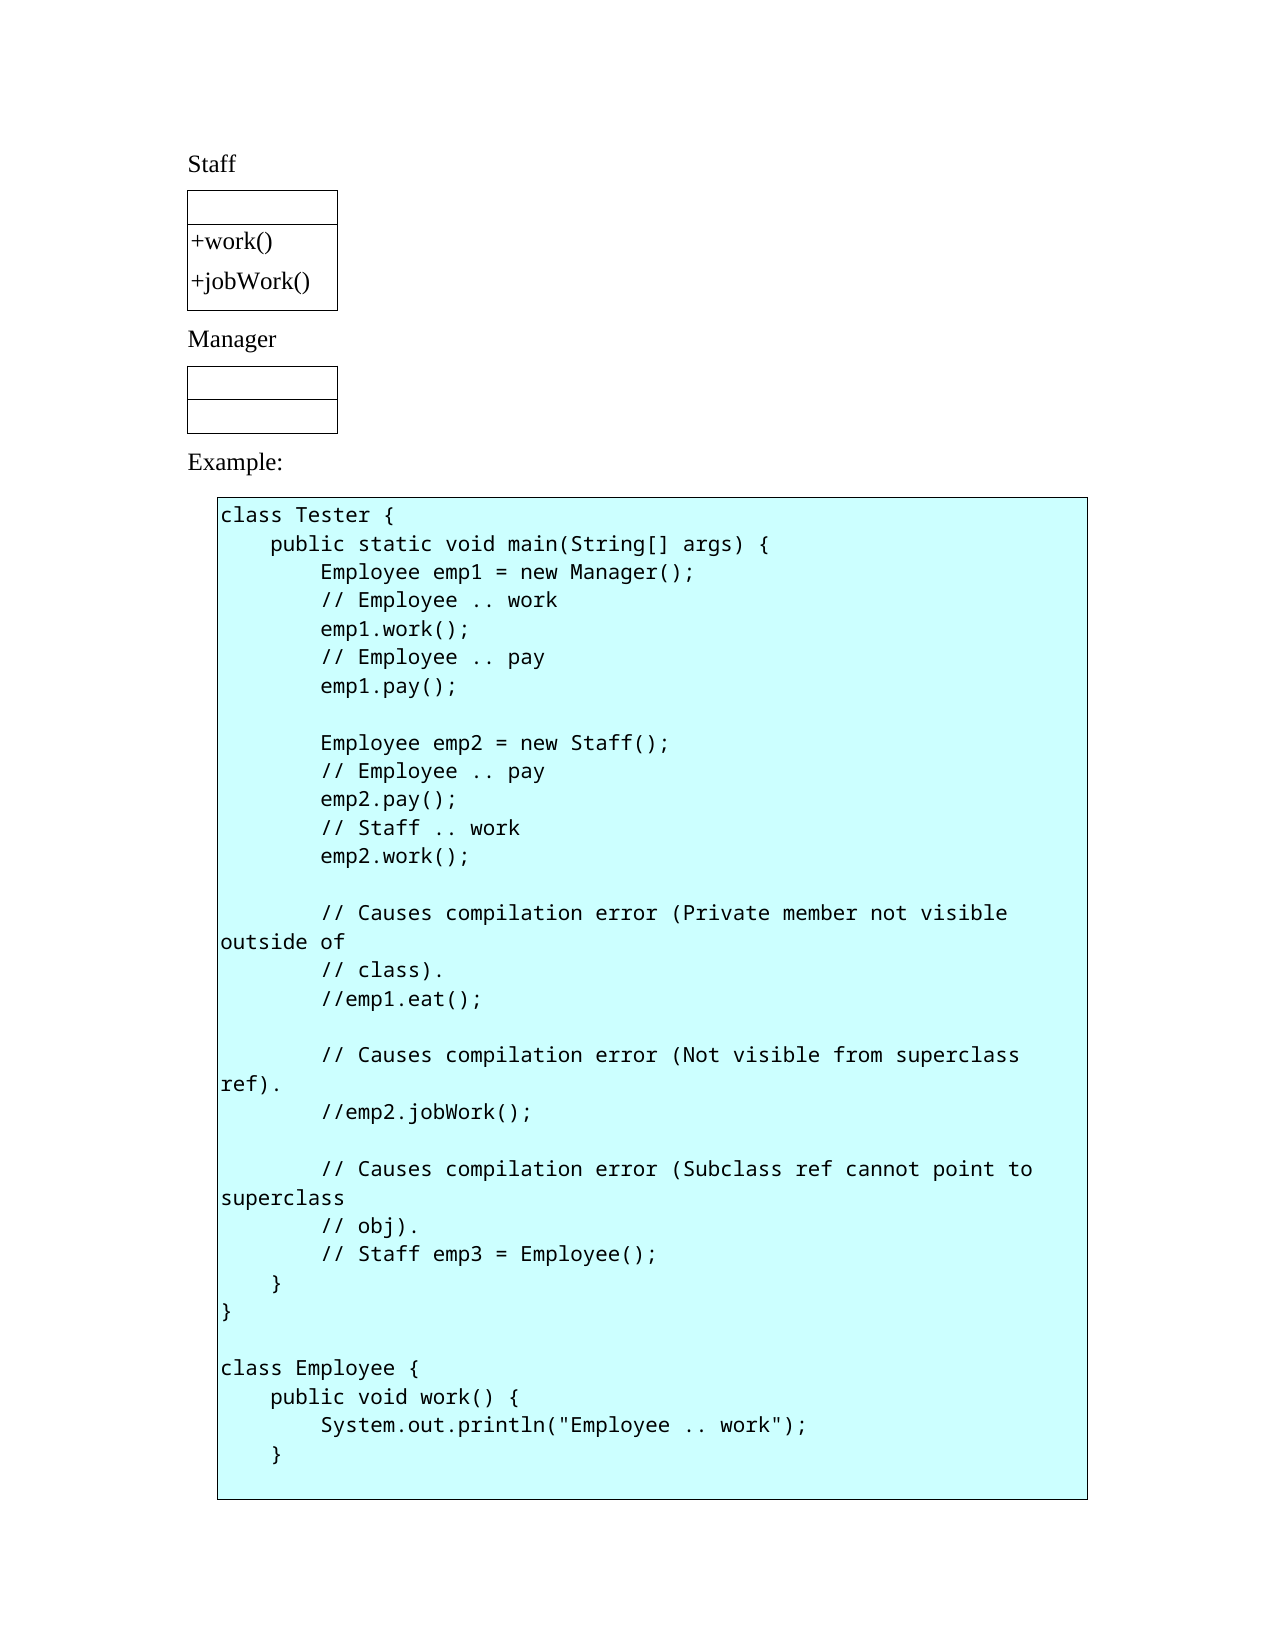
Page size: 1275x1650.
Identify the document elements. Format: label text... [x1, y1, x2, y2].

text class Tester { public static void main(String[] args) { Employee emp1 = new Manager(); // Employee .. work emp1.work(); // Employee .. pay emp1.pay(); Employee emp2 = new Staff(); // Employee .. pay emp2.pay(); // Staff .. work emp2.work(); // Causes compilation error (Private member not visible outside of // class). //emp1.eat(); // Causes compilation error (Not visible from superclass ref). //emp2.jobWork(); // Causes compilation error (Subclass ref cannot point to superclass // obj). // Staff emp3 = Employee(); } } class Employee { public void work() { System.out.println("Employee .. work"); } [218, 498, 1087, 1499]
text Example: [187, 448, 1087, 476]
table_cell [188, 400, 337, 433]
table_header [188, 367, 337, 399]
text Staff [187, 150, 1087, 178]
table_header [188, 191, 337, 224]
text Manager [187, 325, 1087, 353]
table_cell +work() +jobWork() [188, 225, 337, 310]
